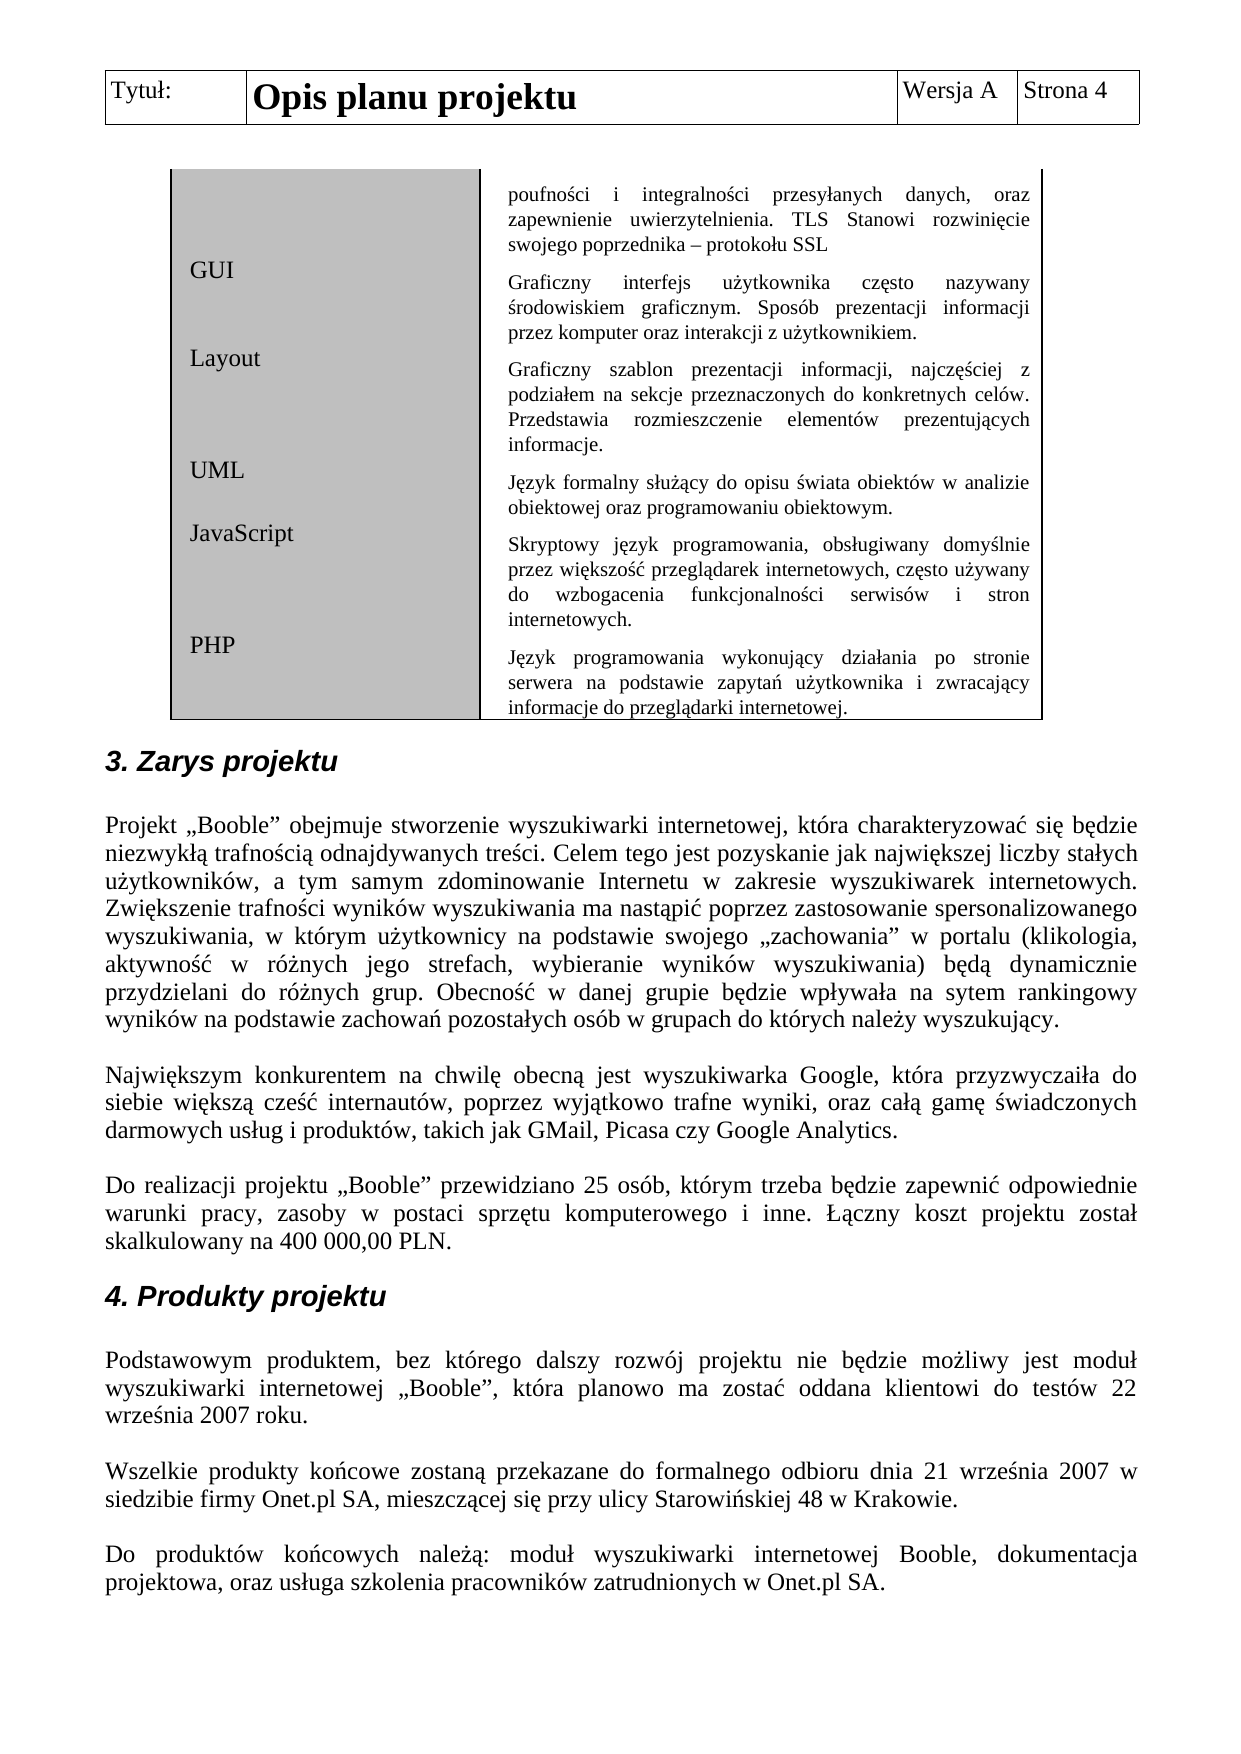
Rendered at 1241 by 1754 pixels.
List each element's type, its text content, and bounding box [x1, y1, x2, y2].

table_cell Layout [172, 344, 479, 456]
text Do realizacji projektu „Booble” przewidziano 25 osób, którym trzeba będzie zapewnić odpowiednie warunki pracy, zasoby w postaci sprzętu komputerowego i inne. Łączny koszt projektu został skalkulowany na 400 000,00 PLN. [105, 1172, 1138, 1255]
text Do produktów końcowych należą: moduł wyszukiwarki internetowej Booble, dokumentacja projektowa, oraz usługa szkolenia pracowników zatrudnionych w Onet.pl SA. [105, 1540, 1138, 1596]
table_cell poufności i integralności przesyłanych danych, oraz zapewnienie uwierzytelnienia. TLS Stanowi rozwinięcie swojego poprzednika – protokołu SSL [481, 169, 1041, 256]
subtitle 4. Produkty projektu [105, 1280, 1138, 1312]
table_cell Graficzny interfejs użytkownika często nazywany środowiskiem graficznym. Sposób prezentacji informacji przez komputer oraz interakcji z użytkownikiem. [481, 256, 1041, 344]
table_cell Język formalny służący do opisu świata obiektów w analizie obiektowej oraz programowaniu obiektowym. [481, 456, 1041, 519]
table_cell Język programowania wykonujący działania po stronie serwera na podstawie zapytań użytkownika i zwracający informacje do przeglądarki internetowej. [481, 631, 1041, 719]
text Projekt „Booble” obejmuje stworzenie wyszukiwarki internetowej, która charakteryzować się będzie niezwykłą trafnością odnajdywanych treści. Celem tego jest pozyskanie jak największej liczby stałych użytkowników, a tym samym zdominowanie Internetu w zakresie wyszukiwarek internetowych. Zwiększenie trafności wyników wyszukiwania ma nastąpić poprzez zastosowanie spersonalizowanego wyszukiwania, w którym użytkownicy na podstawie swojego „zachowania” w portalu (klikologia, aktywność w różnych jego strefach, wybieranie wyników wyszukiwania) będą dynamicznie przydzielani do różnych grup. Obecność w danej grupie będzie wpływała na sytem rankingowy wyników na podstawie zachowań pozostałych osób w grupach do których należy wyszukujący. [105, 811, 1138, 1033]
table_cell GUI [172, 256, 479, 344]
text Podstawowym produktem, bez którego dalszy rozwój projektu nie będzie możliwy jest moduł wyszukiwarki internetowej „Booble”, która planowo ma zostać oddana klientowi do testów 22 września 2007 roku. [105, 1346, 1138, 1429]
table_cell Skryptowy język programowania, obsługiwany domyślnie przez większość przeglądarek internetowych, często używany do wzbogacenia funkcjonalności serwisów i stron internetowych. [481, 519, 1041, 631]
table_cell JavaScript [172, 519, 479, 631]
text Wszelkie produkty końcowe zostaną przekazane do formalnego odbioru dnia 21 września 2007 w siedzibie firmy Onet.pl SA, mieszczącej się przy ulicy Starowińskiej 48 w Krakowie. [105, 1457, 1138, 1512]
text Największym konkurentem na chwilę obecną jest wyszukiwarka Google, która przyzwyczaiła do siebie większą cześć internautów, poprzez wyjątkowo trafne wyniki, oraz całą gamę świadczonych darmowych usług i produktów, takich jak GMail, Picasa czy Google Analytics. [105, 1061, 1138, 1144]
table_cell Graficzny szablon prezentacji informacji, najczęściej z podziałem na sekcje przeznaczonych do konkretnych celów. Przedstawia rozmieszczenie elementów prezentujących informacje. [481, 344, 1041, 456]
subtitle 3. Zarys projektu [105, 745, 1138, 777]
table_cell UML [172, 456, 479, 519]
table_cell PHP [172, 631, 479, 719]
table_cell [172, 169, 479, 256]
